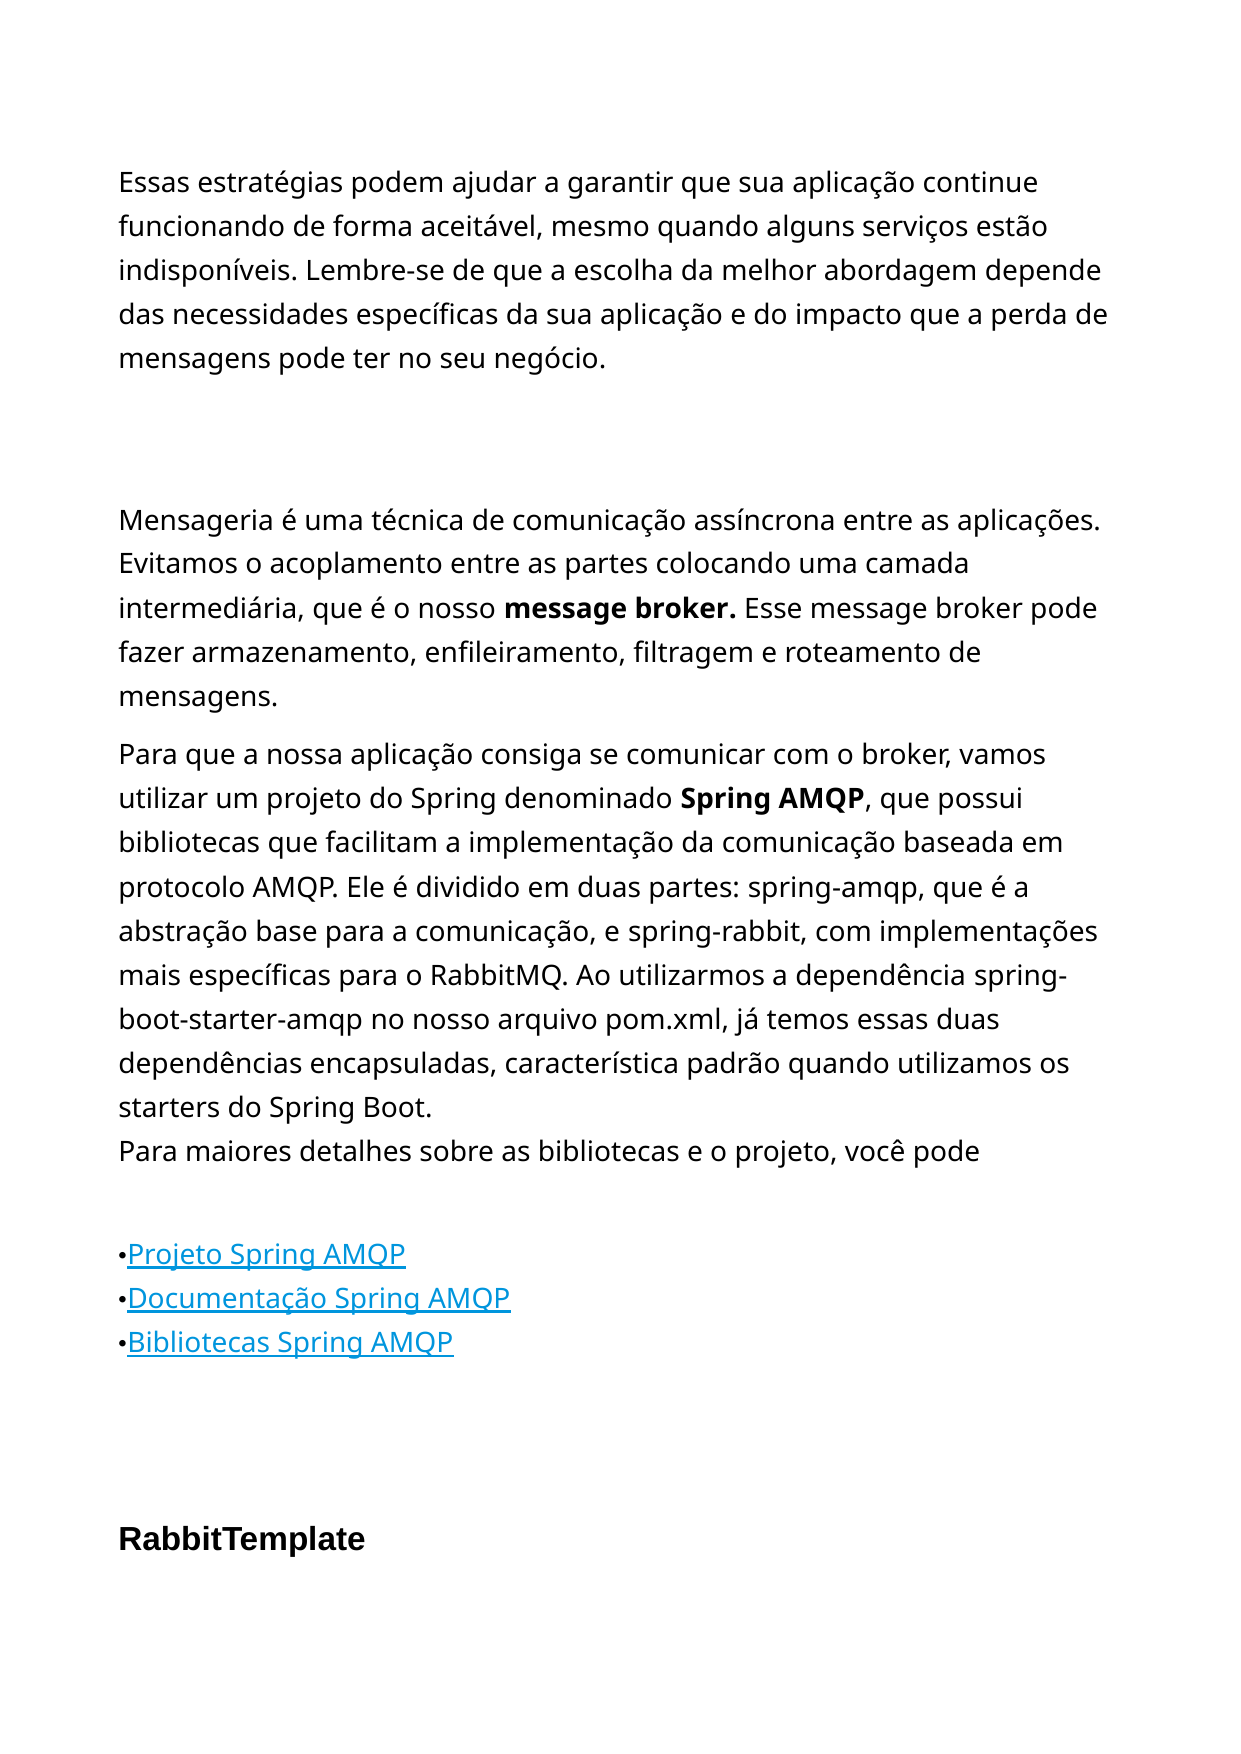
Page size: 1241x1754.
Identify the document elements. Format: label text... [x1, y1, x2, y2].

list Documentação Spring AMQP [118, 1278, 1122, 1316]
list Bibliotecas Spring AMQP [118, 1322, 1122, 1360]
text Para maiores detalhes sobre as bibliotecas e o projeto, você pode acessar os links indicados abaixo para as documentações: [118, 1131, 1122, 1214]
text Mensageria é uma técnica de comunicação assíncrona entre as aplicações. Evitamos o acoplamento entre as partes colocando uma camada intermediária, que é o nosso message broker. Esse message broker pode fazer armazenamento, enfileiramento, filtragem e roteamento de mensagens. [118, 500, 1122, 714]
subtitle RabbitTemplate [118, 1519, 1122, 1557]
list Projeto Spring AMQP [118, 1234, 1122, 1272]
text Para que a nossa aplicação consiga se comunicar com o broker, vamos utilizar um projeto do Spring denominado Spring AMQP, que possui bibliotecas que facilitam a implementação da comunicação baseada em protocolo AMQP. Ele é dividido em duas partes: spring-amqp, que é a abstração base para a comunicação, e spring-rabbit, com implementações mais específicas para o RabbitMQ. Ao utilizarmos a dependência spring-boot-starter-amqp no nosso arquivo pom.xml, já temos essas duas dependências encapsuladas, característica padrão quando utilizamos os starters do Spring Boot. [118, 735, 1122, 1126]
text Essas estratégias podem ajudar a garantir que sua aplicação continue funcionando de forma aceitável, mesmo quando alguns serviços estão indisponíveis. Lembre-se de que a escolha da melhor abordagem depende das necessidades específicas da sua aplicação e do impacto que a perda de mensagens pode ter no seu negócio. [118, 162, 1122, 377]
